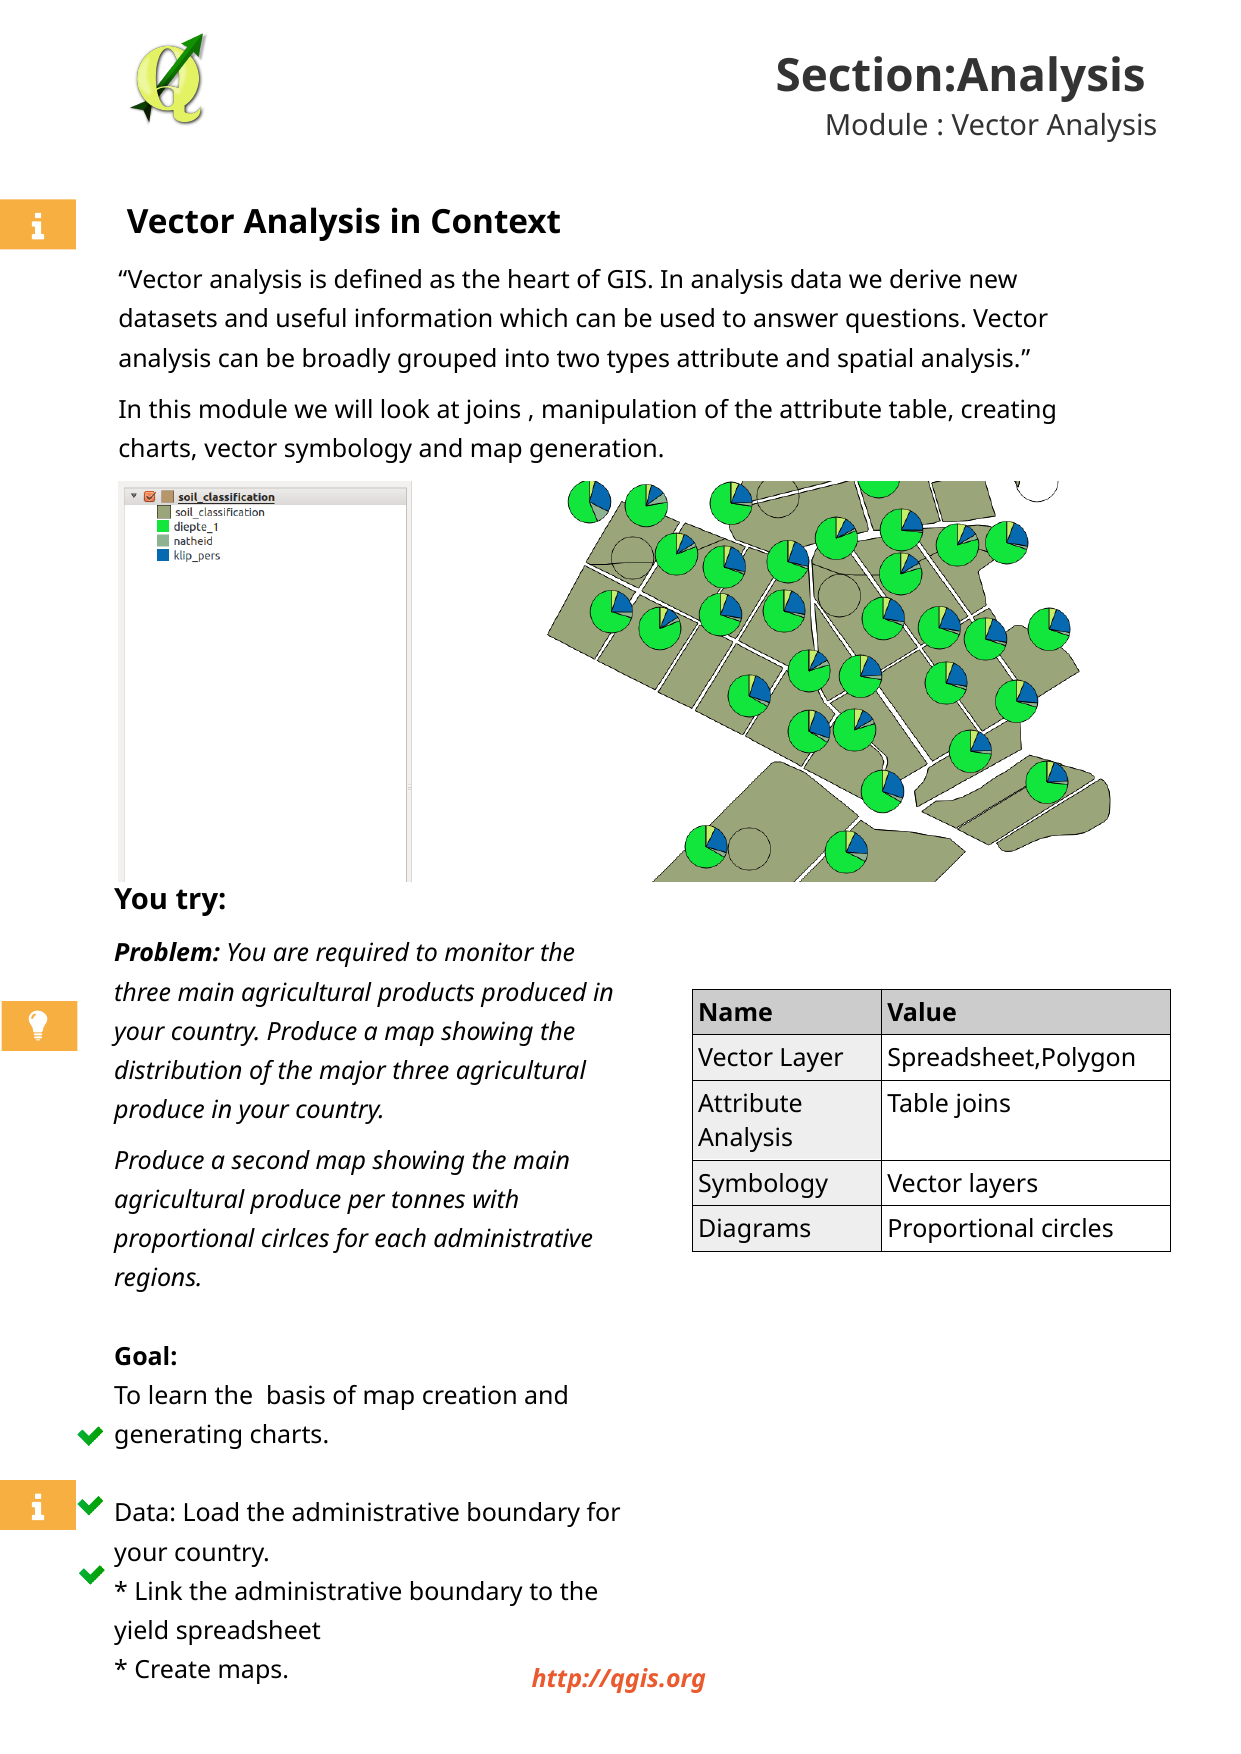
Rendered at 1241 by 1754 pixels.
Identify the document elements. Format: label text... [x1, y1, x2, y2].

table_cell Table joins [882, 1081, 1170, 1159]
table_cell Proportional circles [882, 1206, 1170, 1251]
text In this module we will look at joins , manipulation of the attribute table, creating charts, vector symbology and map generation. [118, 391, 1122, 464]
table_cell Diagrams [693, 1206, 881, 1251]
table_cell Symbology [693, 1161, 881, 1205]
picture [122, 31, 218, 127]
table_header Name [693, 990, 881, 1034]
subtitle Vector Analysis in Context [118, 198, 1122, 243]
table_cell Vector layers [882, 1161, 1170, 1205]
text “Vector analysis is defined as the heart of GIS. In analysis data we derive new datasets and useful information which can be used to answer questions. Vector analysis can be broadly grouped into two types attribute and spatial analysis.” [118, 262, 1122, 374]
table_header Value [882, 990, 1170, 1034]
table_cell Vector Layer [693, 1035, 881, 1080]
table_cell Spreadsheet,Polygon [882, 1035, 1170, 1080]
table_cell Attribute Analysis [693, 1081, 881, 1159]
picture [118, 481, 1123, 882]
